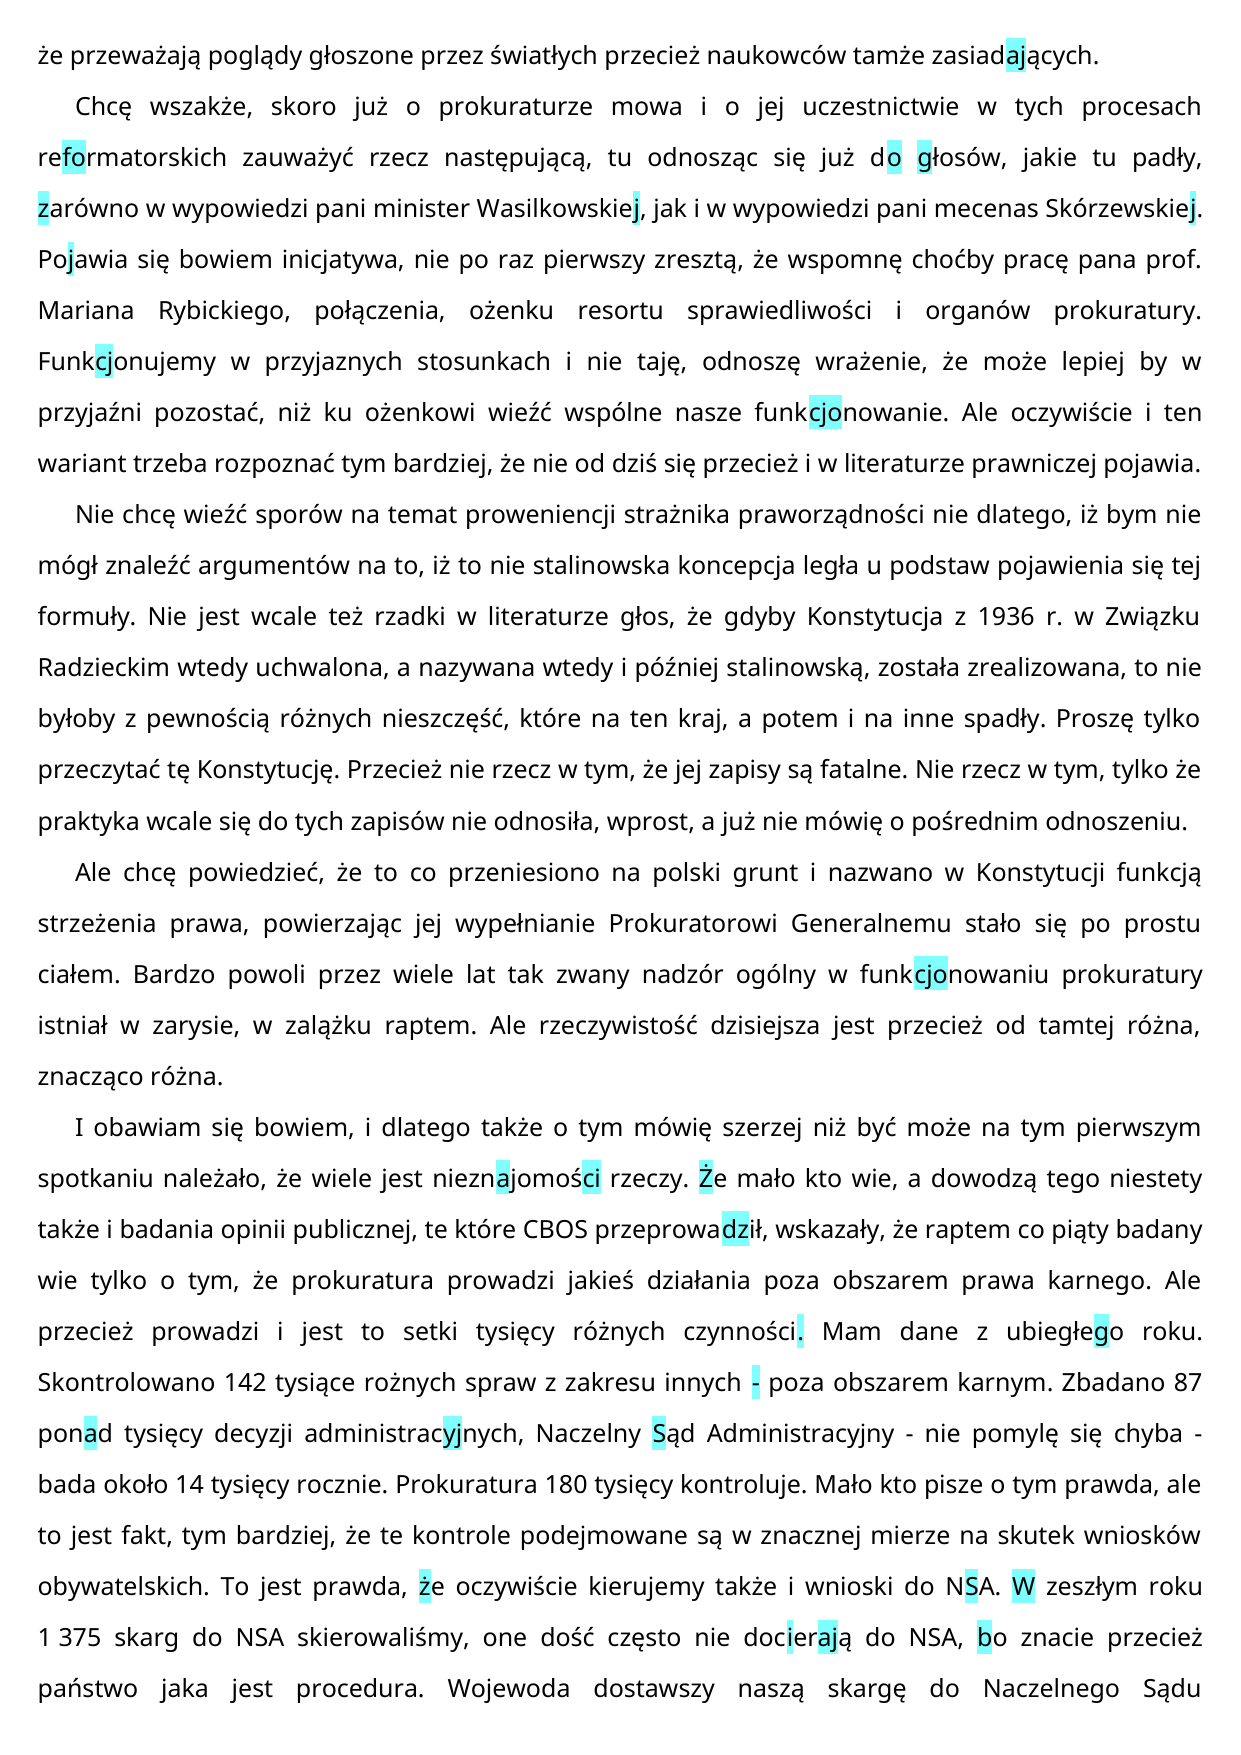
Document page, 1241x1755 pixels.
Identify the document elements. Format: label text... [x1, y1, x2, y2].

text I obawiam się bowiem, i dlatego także o tym mówię szerzej niż być może na tym pierwszym spotkaniu należało, że wiele jest nieznajomości rzeczy. Że mało kto wie, a dowodzą tego niestety także i badania opinii publicznej, te które CBOS przeprowadził, wskazały, że raptem co piąty badany wie tylko o tym, że prokuratura prowadzi jakieś działania poza obszarem prawa karnego. Ale przecież prowadzi i jest to setki tysięcy różnych czynności. Mam dane z ubiegłego roku. Skontrolowano 142 tysiące rożnych spraw z zakresu innych - poza obszarem karnym. Zbadano 87 ponad tysięcy decyzji administracyjnych, Naczelny Sąd Administracyjny - nie pomylę się chyba - bada około 14 tysięcy rocznie. Prokuratura 180 tysięcy kontroluje. Mało kto pisze o tym prawda, ale to jest fakt, tym bardziej, że te kontrole podejmowane są w znacznej mierze na skutek wniosków obywatelskich. To jest prawda, że oczywiście kierujemy także i wnioski do NSA. W zeszłym roku 1 375 skarg do NSA skierowaliśmy, one dość często nie docierają do NSA, bo znacie przecież państwo jaka jest procedura. Wojewoda dostawszy naszą skargę do Naczelnego Sądu [37, 1109, 1203, 1705]
text że przeważają poglądy głoszone przez światłych przecież naukowców tamże zasiadających. [37, 37, 1203, 72]
text Ale chcę powiedzieć, że to co przeniesiono na polski grunt i nazwano w Konstytucji funkcją strzeżenia prawa, powierzając jej wypełnianie Prokuratorowi Generalnemu stało się po prostu ciałem. Bardzo powoli przez wiele lat tak zwany nadzór ogólny w funkcjonowaniu prokuratury istniał w zarysie, w zalążku raptem. Ale rzeczywistość dzisiejsza jest przecież od tamtej różna, znacząco różna. [37, 854, 1203, 1092]
text Chcę wszakże, skoro już o prokuraturze mowa i o jej uczestnictwie w tych procesach reformatorskich zauważyć rzecz następującą, tu odnosząc się już do głosów, jakie tu padły, zarówno w wypowiedzi pani minister Wasilkowskiej, jak i w wypowiedzi pani mecenas Skórzewskiej. Pojawia się bowiem inicjatywa, nie po raz pierwszy zresztą, że wspomnę choćby pracę pana prof. Mariana Rybickiego, połączenia, ożenku resortu sprawiedliwości i organów prokuratury. Funkcjonujemy w przyjaznych stosunkach i nie taję, odnoszę wrażenie, że może lepiej by w przyjaźni pozostać, niż ku ożenkowi wieźć wspólne nasze funkcjonowanie. Ale oczywiście i ten wariant trzeba rozpoznać tym bardziej, że nie od dziś się przecież i w literaturze prawniczej pojawia. [37, 88, 1203, 480]
text Nie chcę wieźć sporów na temat proweniencji strażnika praworządności nie dlatego, iż bym nie mógł znaleźć argumentów na to, iż to nie stalinowska koncepcja legła u podstaw pojawienia się tej formuły. Nie jest wcale też rzadki w literaturze głos, że gdyby Konstytucja z 1936 r. w Związku Radzieckim wtedy uchwalona, a nazywana wtedy i później stalinowską, została zrealizowana, to nie byłoby z pewnością różnych nieszczęść, które na ten kraj, a potem i na inne spadły. Proszę tylko przeczytać tę Konstytucję. Przecież nie rzecz w tym, że jej zapisy są fatalne. Nie rzecz w tym, tylko że praktyka wcale się do tych zapisów nie odnosiła, wprost, a już nie mówię o pośrednim odnoszeniu. [37, 497, 1203, 837]
